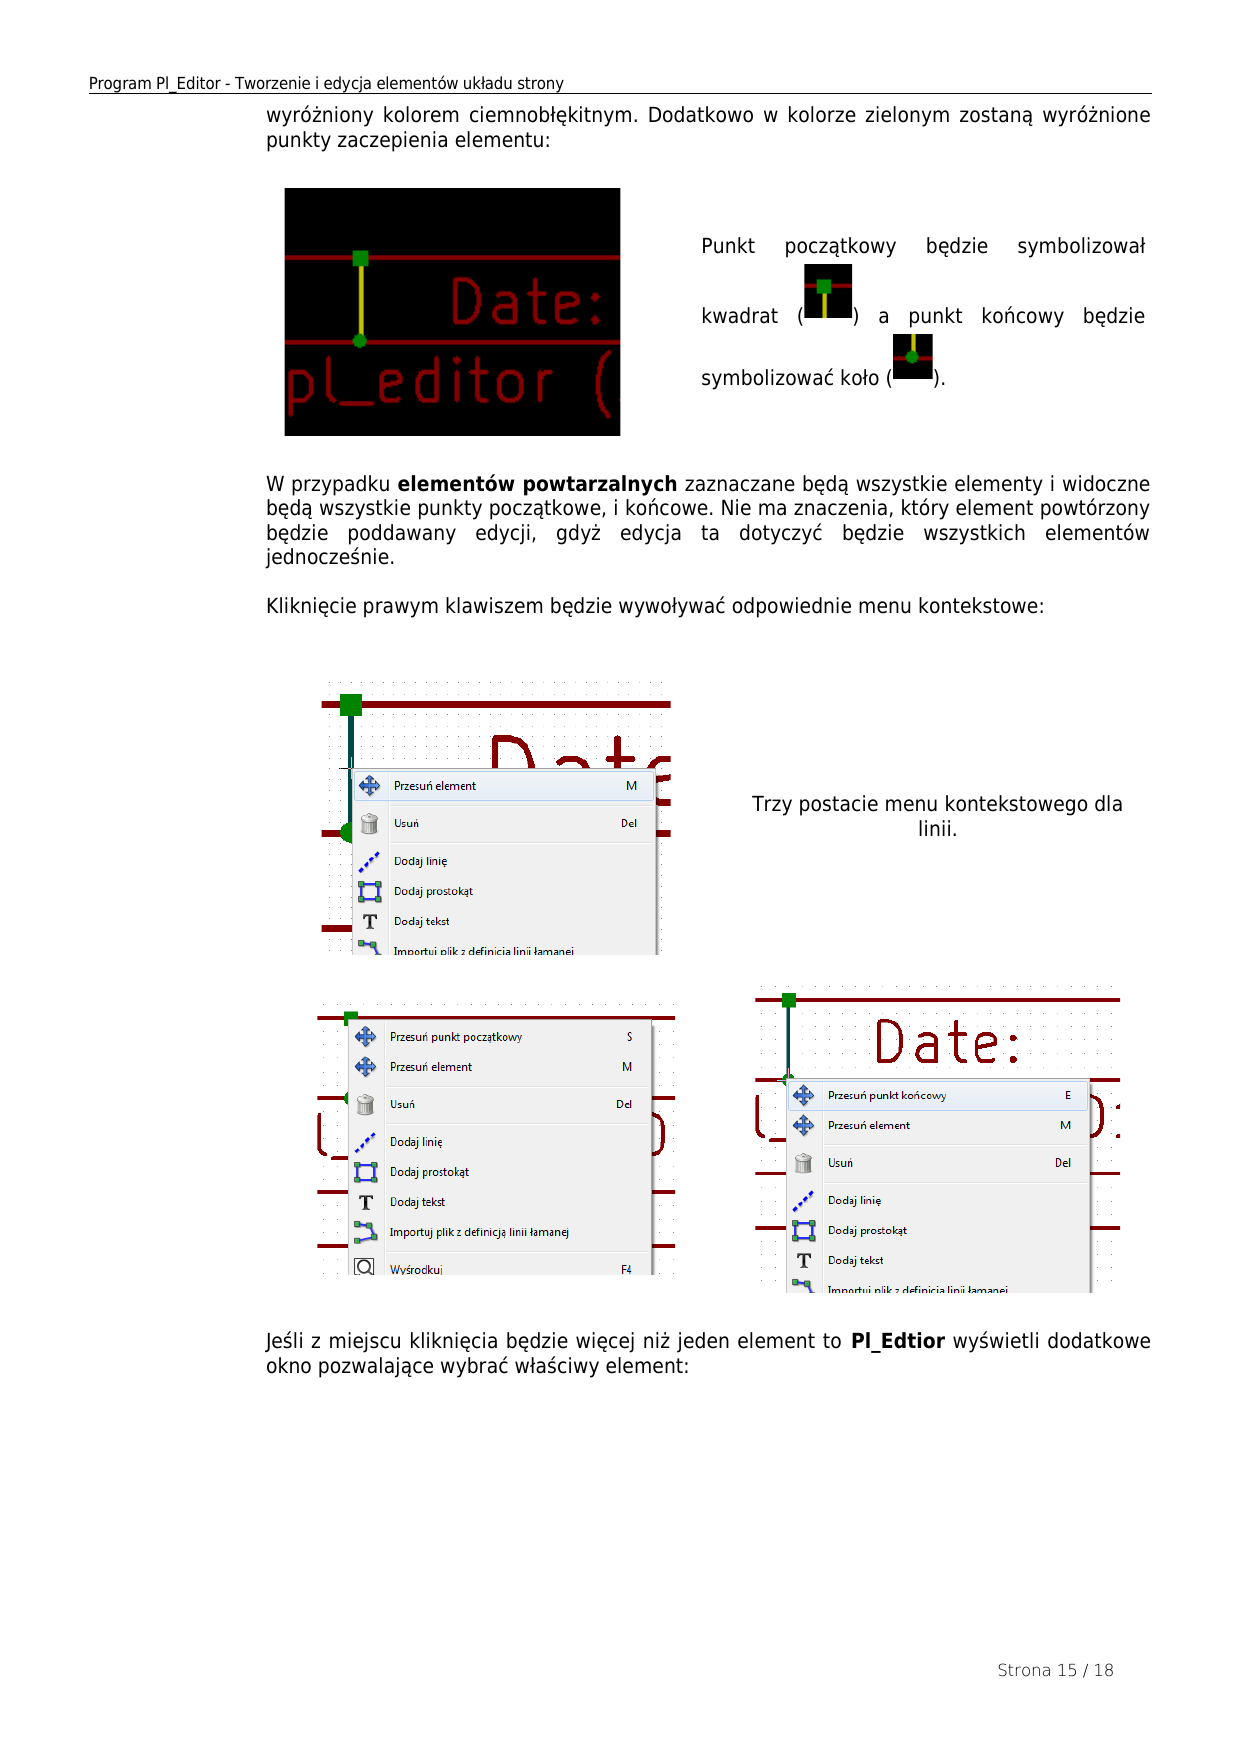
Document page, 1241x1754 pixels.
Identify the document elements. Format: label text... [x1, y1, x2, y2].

picture [893, 334, 933, 379]
picture [284, 188, 621, 436]
table_cell [268, 966, 712, 1304]
table_header Punkt początkowy będzie symbolizował kwadrat () a punkt końcowy będzie symbolizować koło (). [684, 177, 1152, 447]
picture [317, 996, 675, 1275]
picture [804, 264, 853, 318]
text wyróżniony kolorem ciemnobłękitnym. Dodatkowo w kolorze zielonym zostaną wyróżnione punkty zaczepienia elementu: [266, 103, 1152, 152]
picture [321, 678, 671, 955]
text Kliknięcie prawym klawiszem będzie wywoływać odpowiednie menu kontekstowe: [266, 594, 1152, 618]
text W przypadku elementów powtarzalnych zaznaczane będą wszystkie elementy i widoczne będą wszystkie punkty początkowe, i końcowe. Nie ma znaczenia, który element powtórzony będzie poddawany edycji, gdyż edycja ta dotyczyć będzie wszystkich elementów jednocześnie. [266, 471, 1152, 569]
table_header [267, 177, 684, 447]
text Jeśli z miejscu kliknięcia będzie więcej niż jeden element to Pl_Edtior wyświetli dodatkowe okno pozwalające wybrać właściwy element: [266, 1329, 1152, 1378]
picture [755, 978, 1121, 1293]
table_cell [712, 966, 1152, 1304]
table_header [268, 667, 712, 966]
table_header Trzy postacie menu kontekstowego dla linii. [712, 667, 1152, 966]
